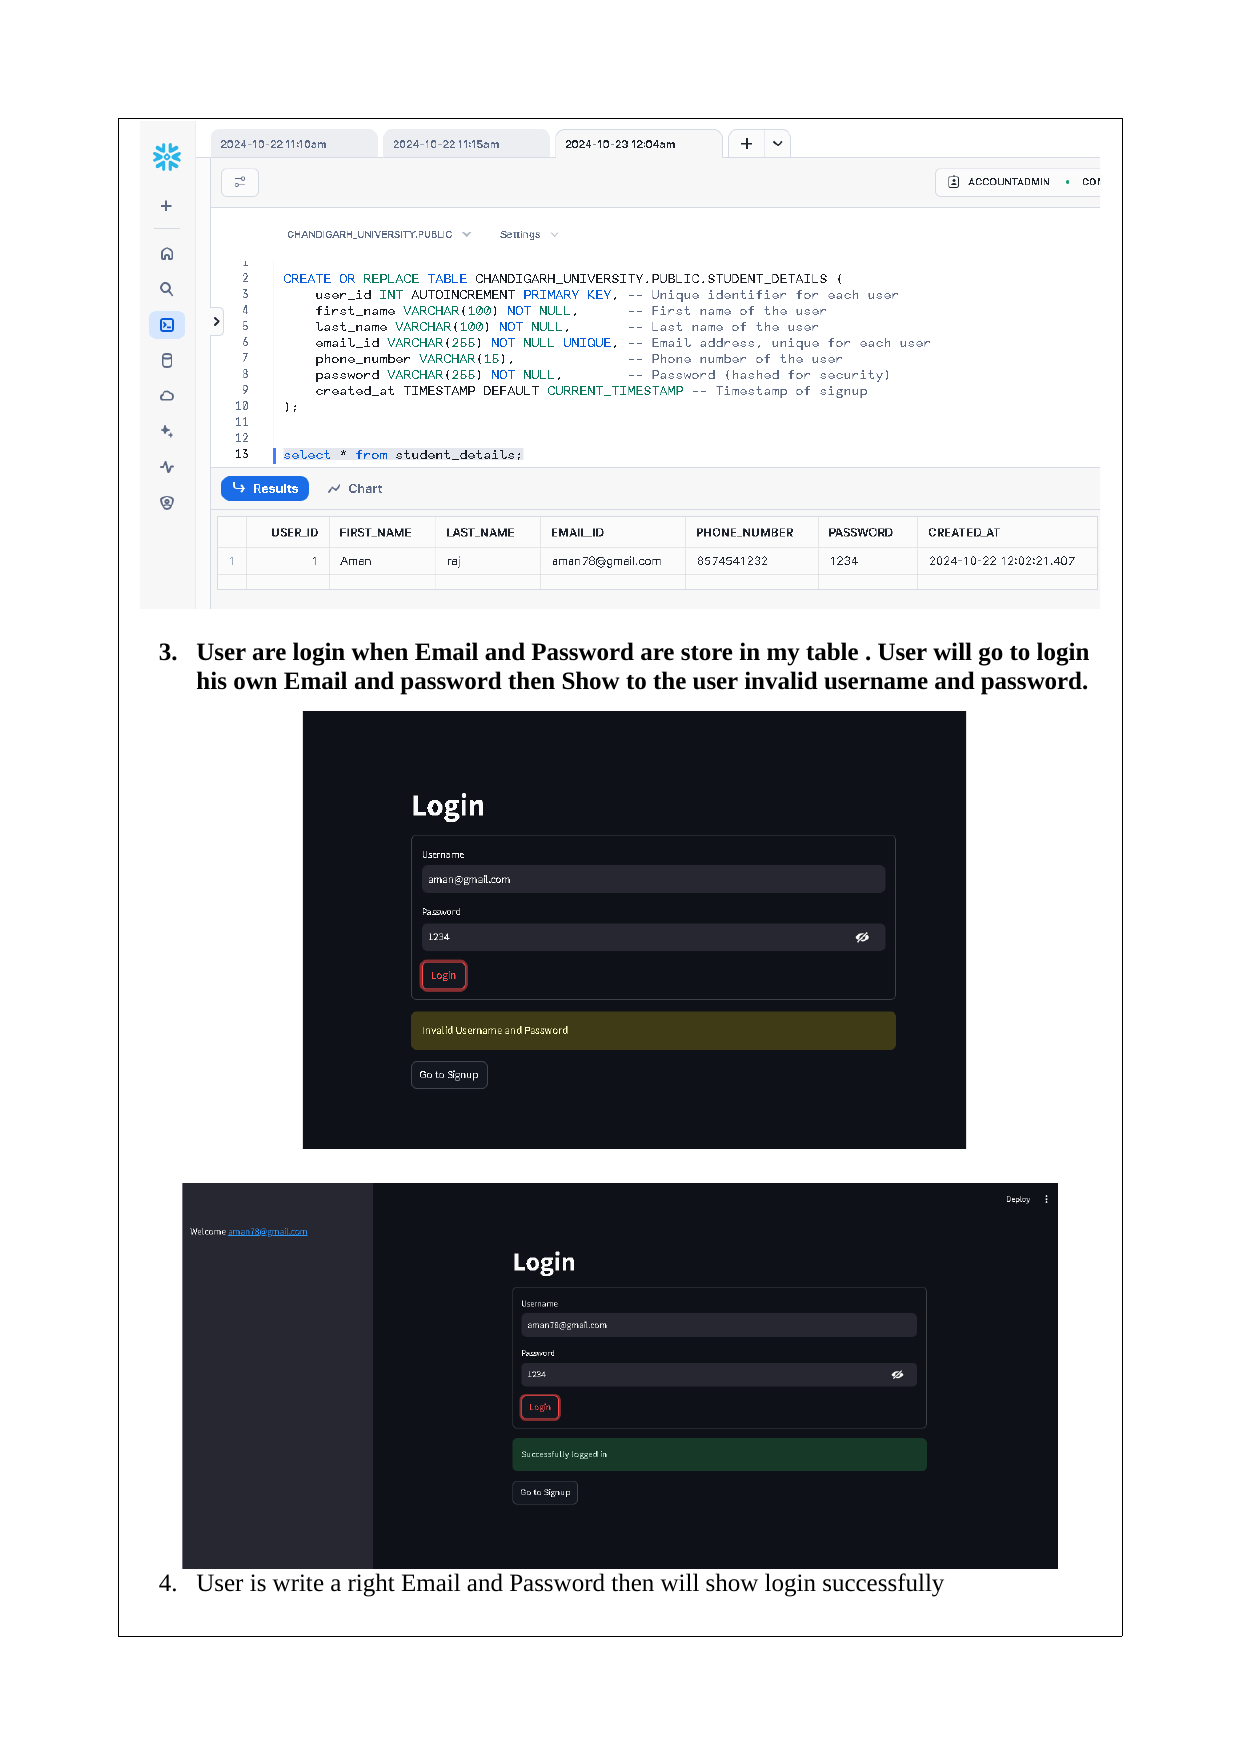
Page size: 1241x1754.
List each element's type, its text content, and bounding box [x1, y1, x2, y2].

list User is write a right Email and Password then will show login successfully [159, 1183, 1119, 1597]
list User are login when Email and Password are store in my table . User will go to login his own Email and password then Show to the user invalid username and password. [159, 637, 1119, 695]
picture [302, 711, 967, 1149]
picture [140, 121, 1101, 609]
picture [182, 1183, 1058, 1569]
